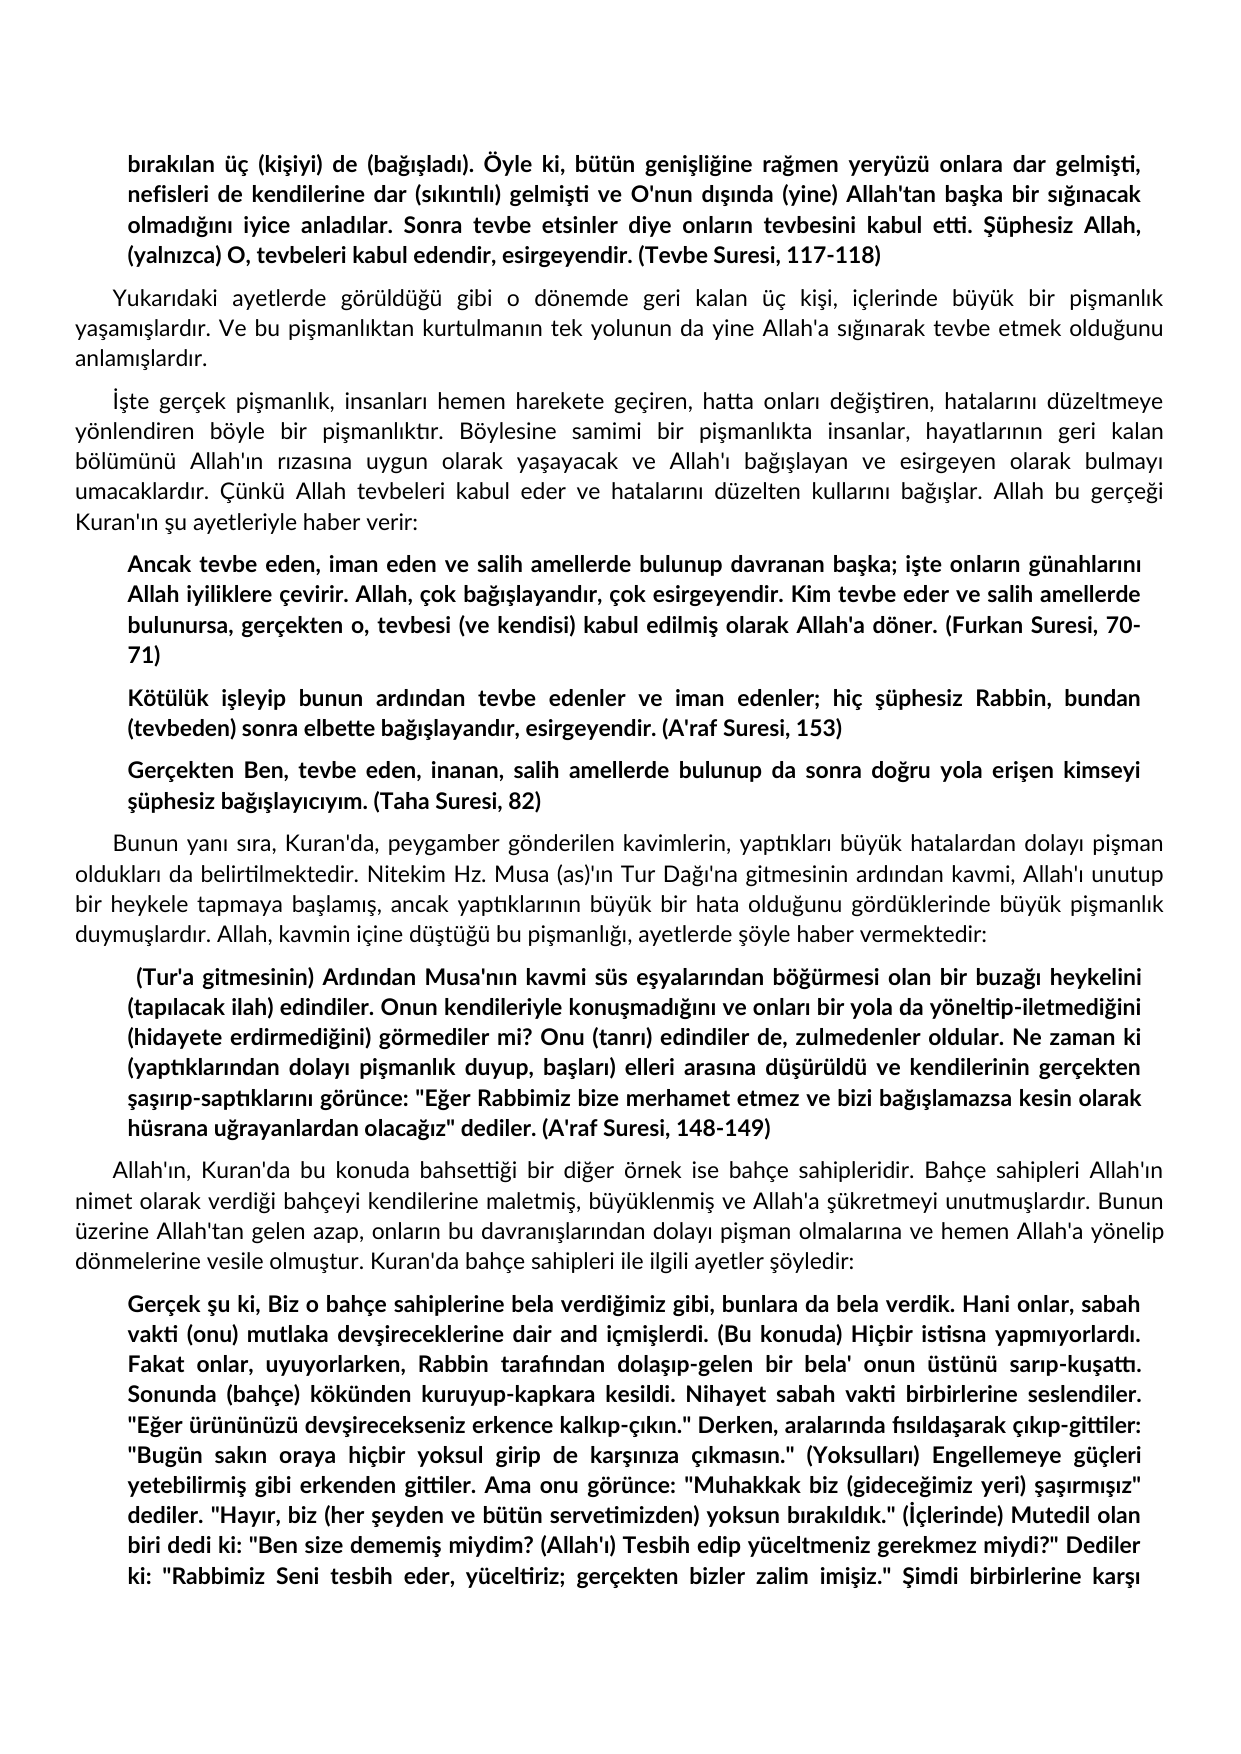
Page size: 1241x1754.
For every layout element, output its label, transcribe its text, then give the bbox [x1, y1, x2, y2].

text Allah'ın, Kuran'da bu konuda bahsettiği bir diğer örnek ise bahçe sahipleridir. Bahçe sahipleri Allah'ın nimet olarak verdiği bahçeyi kendilerine maletmiş, büyüklenmiş ve Allah'a şükretmeyi unutmuşlardır. Bunun üzerine Allah'tan gelen azap, onların bu davranışlarından dolayı pişman olmalarına ve hemen Allah'a yönelip dönmelerine vesile olmuştur. Kuran'da bahçe sahipleri ile ilgili ayetler şöyledir: [75, 1156, 1165, 1274]
text Bunun yanı sıra, Kuran'da, peygamber gönderilen kavimlerin, yaptıkları büyük hatalardan dolayı pişman oldukları da belirtilmektedir. Nitekim Hz. Musa (as)'ın Tur Dağı'na gitmesinin ardından kavmi, Allah'ı unutup bir heykele tapmaya başlamış, ancak yaptıklarının büyük bir hata olduğunu gördüklerinde büyük pişmanlık duymuşlardır. Allah, kavmin içine düştüğü bu pişmanlığı, ayetlerde şöyle haber vermektedir: [75, 829, 1165, 947]
text bırakılan üç (kişiyi) de (bağışladı). Öyle ki, bütün genişliğine rağmen yeryüzü onlara dar gelmişti, nefisleri de kendilerine dar (sıkıntılı) gelmişti ve O'nun dışında (yine) Allah'tan başka bir sığınacak olmadığını iyice anladılar. Sonra tevbe etsinler diye onların tevbesini kabul etti. Şüphesiz Allah, (yalnızca) O, tevbeleri kabul edendir, esirgeyendir. (Tevbe Suresi, 117-118) [127, 150, 1143, 268]
text Gerçekten Ben, tevbe eden, inanan, salih amellerde bulunup da sonra doğru yola erişen kimseyi şüphesiz bağışlayıcıyım. (Taha Suresi, 82) [127, 756, 1143, 814]
text Kötülük işleyip bunun ardından tevbe edenler ve iman edenler; hiç şüphesiz Rabbin, bundan (tevbeden) sonra elbette bağışlayandır, esirgeyendir. (A'raf Suresi, 153) [127, 683, 1143, 741]
text Gerçek şu ki, Biz o bahçe sahiplerine bela verdiğimiz gibi, bunlara da bela verdik. Hani onlar, sabah vakti (onu) mutlaka devşireceklerine dair and içmişlerdi. (Bu konuda) Hiçbir istisna yapmıyorlardı. Fakat onlar, uyuyorlarken, Rabbin tarafından dolaşıp-gelen bir bela' onun üstünü sarıp-kuşattı. Sonunda (bahçe) kökünden kuruyup-kapkara kesildi. Nihayet sabah vakti birbirlerine seslendiler. "Eğer ürününüzü devşirecekseniz erkence kalkıp-çıkın." Derken, aralarında fısıldaşarak çıkıp-gittiler: "Bugün sakın oraya hiçbir yoksul girip de karşınıza çıkmasın." (Yoksulları) Engellemeye güçleri yetebilirmiş gibi erkenden gittiler. Ama onu görünce: "Muhakkak biz (gideceğimiz yeri) şaşırmışız" dediler. "Hayır, biz (her şeyden ve bütün servetimizden) yoksun bırakıldık." (İçlerinde) Mutedil olan biri dedi ki: "Ben size dememiş miydim? (Allah'ı) Tesbih edip yüceltmeniz gerekmez miydi?" Dediler ki: "Rabbimiz Seni tesbih eder, yüceltiriz; gerçekten bizler zalim imişiz." Şimdi birbirlerine karşı [127, 1289, 1143, 1589]
text İşte gerçek pişmanlık, insanları hemen harekete geçiren, hatta onları değiştiren, hatalarını düzeltmeye yönlendiren böyle bir pişmanlıktır. Böylesine samimi bir pişmanlıkta insanlar, hayatlarının geri kalan bölümünü Allah'ın rızasına uygun olarak yaşayacak ve Allah'ı bağışlayan ve esirgeyen olarak bulmayı umacaklardır. Çünkü Allah tevbeleri kabul eder ve hatalarını düzelten kullarını bağışlar. Allah bu gerçeği Kuran'ın şu ayetleriyle haber verir: [75, 386, 1165, 535]
text Ancak tevbe eden, iman eden ve salih amellerde bulunup davranan başka; işte onların günahlarını Allah iyiliklere çevirir. Allah, çok bağışlayandır, çok esirgeyendir. Kim tevbe eder ve salih amellerde bulunursa, gerçekten o, tevbesi (ve kendisi) kabul edilmiş olarak Allah'a döner. (Furkan Suresi, 70-71) [127, 550, 1143, 668]
text (Tur'a gitmesinin) Ardından Musa'nın kavmi süs eşyalarından böğürmesi olan bir buzağı heykelini (tapılacak ilah) edindiler. Onun kendileriyle konuşmadığını ve onları bir yola da yöneltip-iletmediğini (hidayete erdirmediğini) görmediler mi? Onu (tanrı) edindiler de, zulmedenler oldular. Ne zaman ki (yaptıklarından dolayı pişmanlık duyup, başları) elleri arasına düşürüldü ve kendilerinin gerçekten şaşırıp-saptıklarını görünce: "Eğer Rabbimiz bize merhamet etmez ve bizi bağışlamazsa kesin olarak hüsrana uğrayanlardan olacağız" dediler. (A'raf Suresi, 148-149) [127, 962, 1143, 1141]
text Yukarıdaki ayetlerde görüldüğü gibi o dönemde geri kalan üç kişi, içlerinde büyük bir pişmanlık yaşamışlardır. Ve bu pişmanlıktan kurtulmanın tek yolunun da yine Allah'a sığınarak tevbe etmek olduğunu anlamışlardır. [75, 283, 1165, 371]
